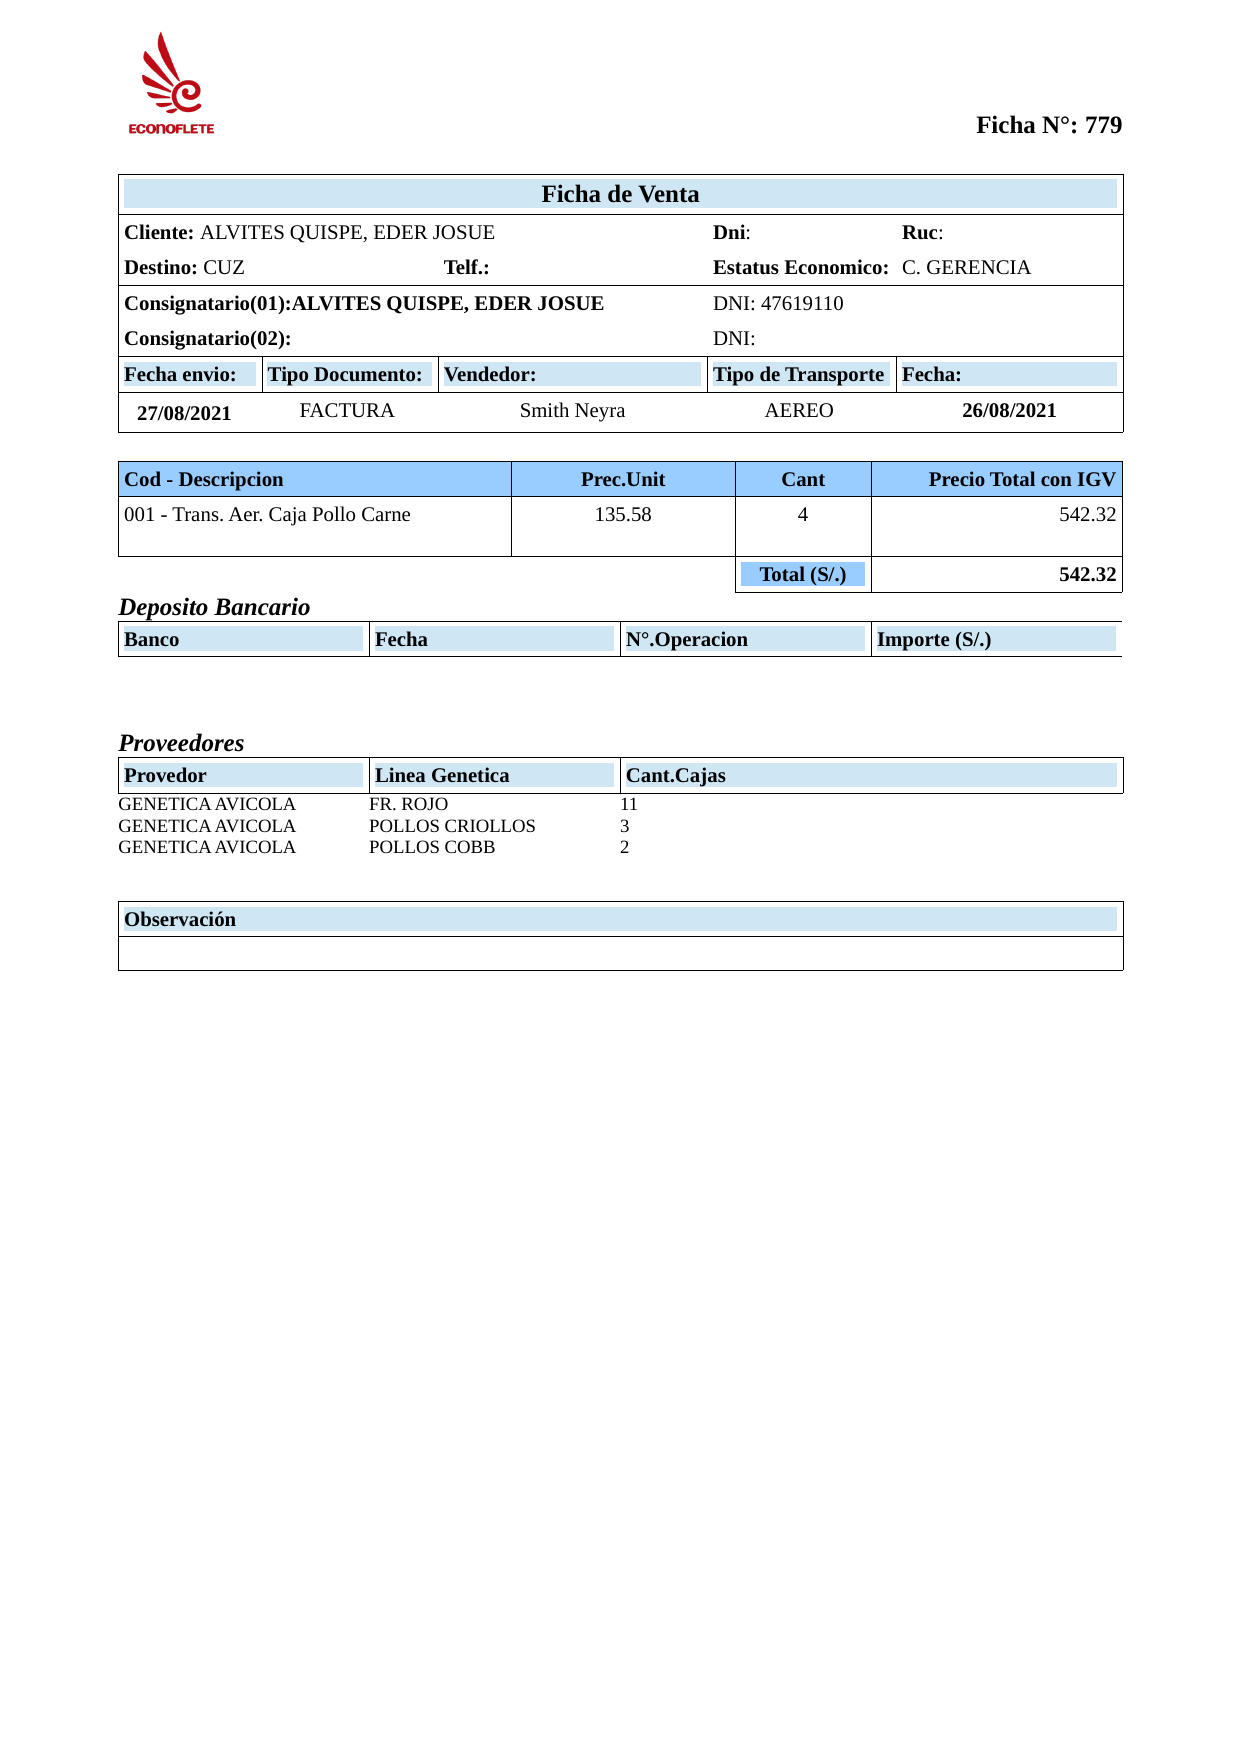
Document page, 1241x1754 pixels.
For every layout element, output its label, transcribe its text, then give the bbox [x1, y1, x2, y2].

table_cell Fecha envio: [119, 357, 262, 392]
table_cell Destino: CUZ [119, 249, 438, 285]
table_cell [118, 858, 369, 879]
table_cell Estatus Economico: [707, 249, 896, 285]
table_cell Cliente: ALVITES QUISPE, EDER JOSUE [119, 215, 707, 249]
table_cell [871, 705, 1122, 728]
table_cell 542.32 [872, 497, 1122, 556]
table_cell 4 [736, 497, 871, 556]
picture [118, 31, 225, 134]
table_cell GENETICA AVICOLA [118, 815, 369, 836]
table_cell [620, 657, 871, 680]
table_cell DNI: [707, 321, 1123, 356]
table_cell Ruc: [896, 215, 1123, 249]
text Deposito Bancario [118, 592, 1122, 621]
table_header Ficha de Venta [119, 175, 1123, 214]
table_cell [369, 879, 620, 901]
table_cell Total (S/.) [736, 557, 871, 592]
table_cell [369, 858, 620, 879]
table_cell DNI: 47619110 [707, 286, 1123, 321]
table_cell 135.58 [512, 497, 735, 556]
table_cell FR. ROJO [369, 794, 620, 814]
table_cell 3 [620, 815, 1123, 836]
table_cell GENETICA AVICOLA [118, 794, 369, 814]
table_header N°.Operacion [621, 622, 871, 656]
table_header Cant [736, 462, 871, 496]
table_header Provedor [119, 758, 369, 793]
table_header Fecha [370, 622, 620, 656]
table_cell 11 [620, 794, 1123, 814]
table_cell 2 [620, 836, 1123, 858]
table_cell [369, 657, 620, 680]
table_cell Dni: [707, 215, 896, 249]
table_cell [369, 705, 620, 728]
table_cell Telf.: [438, 249, 707, 285]
table_cell FACTURA [262, 393, 438, 432]
table_header Prec.Unit [512, 462, 735, 496]
table_cell [871, 657, 1122, 680]
text Proveedores [118, 728, 1122, 757]
table_cell Consignatario(02): [119, 321, 707, 356]
table_cell [118, 680, 369, 704]
table_cell C. GERENCIA [896, 249, 1123, 285]
table_cell 001 - Trans. Aer. Caja Pollo Carne [119, 497, 511, 556]
table_cell GENETICA AVICOLA [118, 836, 369, 858]
table_cell [369, 680, 620, 704]
table_cell POLLOS COBB [369, 836, 620, 858]
table_header Linea Genetica [370, 758, 620, 793]
table_cell [871, 680, 1122, 704]
table_cell [620, 705, 871, 728]
table_header Importe (S/.) [872, 622, 1122, 656]
table_cell Vendedor: [439, 357, 707, 392]
table_cell [118, 879, 369, 901]
table_cell [119, 937, 1123, 969]
table_header Precio Total con IGV [872, 462, 1122, 496]
table_cell Tipo de Transporte [708, 357, 896, 392]
table_cell [620, 858, 1123, 879]
table_header Banco [119, 622, 369, 656]
table_header Cant.Cajas [621, 758, 1123, 793]
table_cell AEREO [707, 393, 896, 432]
table_cell Fecha: [897, 357, 1123, 392]
table_cell 27/08/2021 [119, 393, 262, 432]
table_cell 542.32 [872, 557, 1122, 592]
table_cell [118, 657, 369, 680]
table_cell [511, 557, 735, 592]
table_cell 26/08/2021 [896, 393, 1123, 432]
table_cell POLLOS CRIOLLOS [369, 815, 620, 836]
table_cell [620, 680, 871, 704]
table_header Cod - Descripcion [119, 462, 511, 496]
table_cell [620, 879, 1123, 901]
table_header Observación [119, 902, 1123, 936]
table_cell Tipo Documento: [263, 357, 438, 392]
table_cell Consignatario(01):ALVITES QUISPE, EDER JOSUE [119, 286, 707, 321]
table_cell Smith Neyra [438, 393, 707, 432]
table_cell [118, 705, 369, 728]
table_cell [118, 557, 511, 592]
